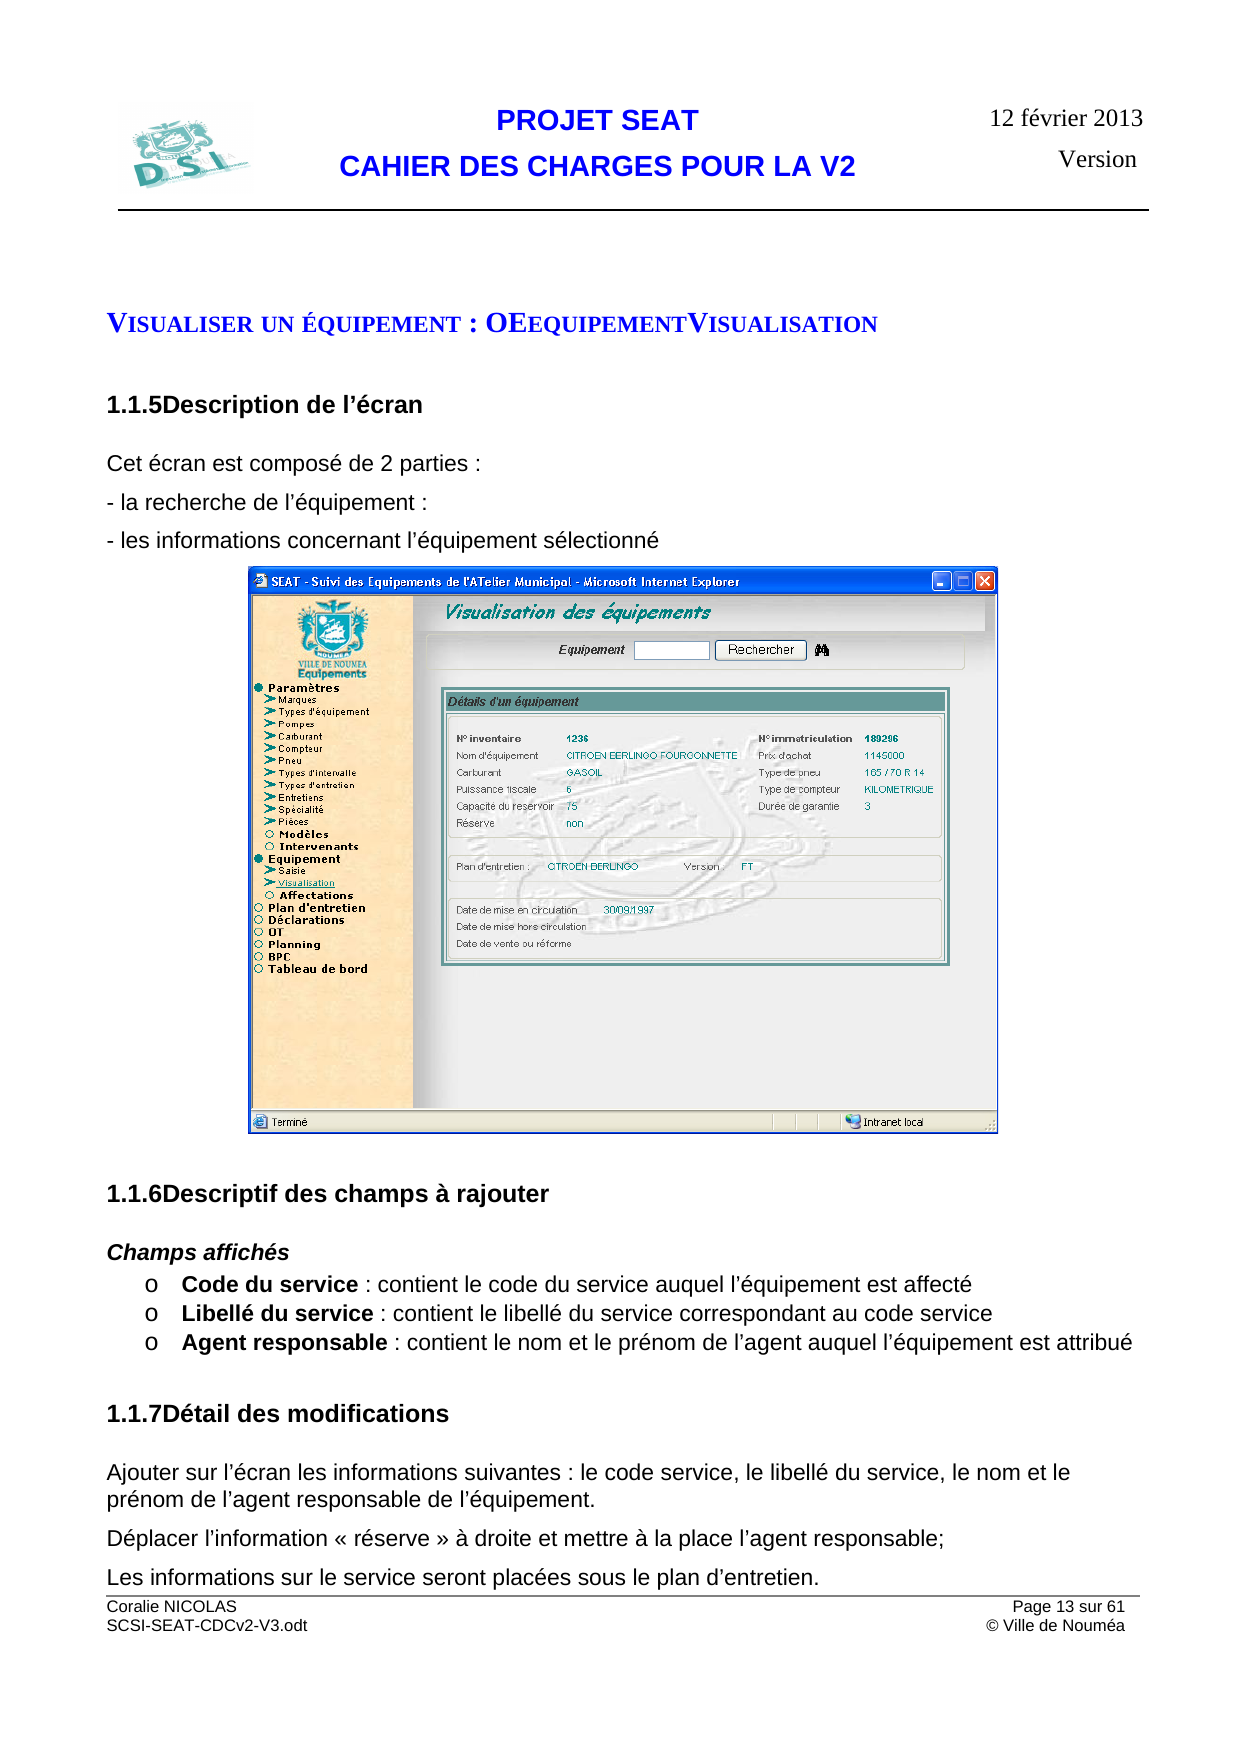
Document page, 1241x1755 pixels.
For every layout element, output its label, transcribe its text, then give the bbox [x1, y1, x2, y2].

subtitle Détail des modifications [106, 1399, 1140, 1428]
subtitle Description de l’écran [106, 390, 1140, 418]
list Agent responsable : contient le nom et le prénom de l’agent auquel l’équipement est attribué [144, 1329, 1140, 1358]
text Champs affichés [106, 1239, 1140, 1265]
subtitle Visualiser un équipement : OEequipementVisualisation [106, 305, 1140, 338]
subtitle Descriptif des champs à rajouter [106, 1179, 1140, 1207]
list Libellé du service : contient le libellé du service correspondant au code service [144, 1300, 1140, 1329]
text - les informations concernant l’équipement sélectionné [106, 527, 1140, 554]
text Les informations sur le service seront placées sous le plan d’entretien. [106, 1563, 1140, 1590]
list Code du service : contient le code du service auquel l’équipement est affecté [144, 1271, 1140, 1300]
text Cet écran est composé de 2 parties : [106, 450, 1140, 476]
text Ajouter sur l’écran les informations suivantes : le code service, le libellé du service, le nom et le prénom de l’agent responsable de l’équipement. [106, 1459, 1140, 1512]
text Déplacer l’information « réserve » à droite et mettre à la place l’agent responsable; [106, 1524, 1140, 1551]
text - la recherche de l’équipement : [106, 489, 1140, 515]
